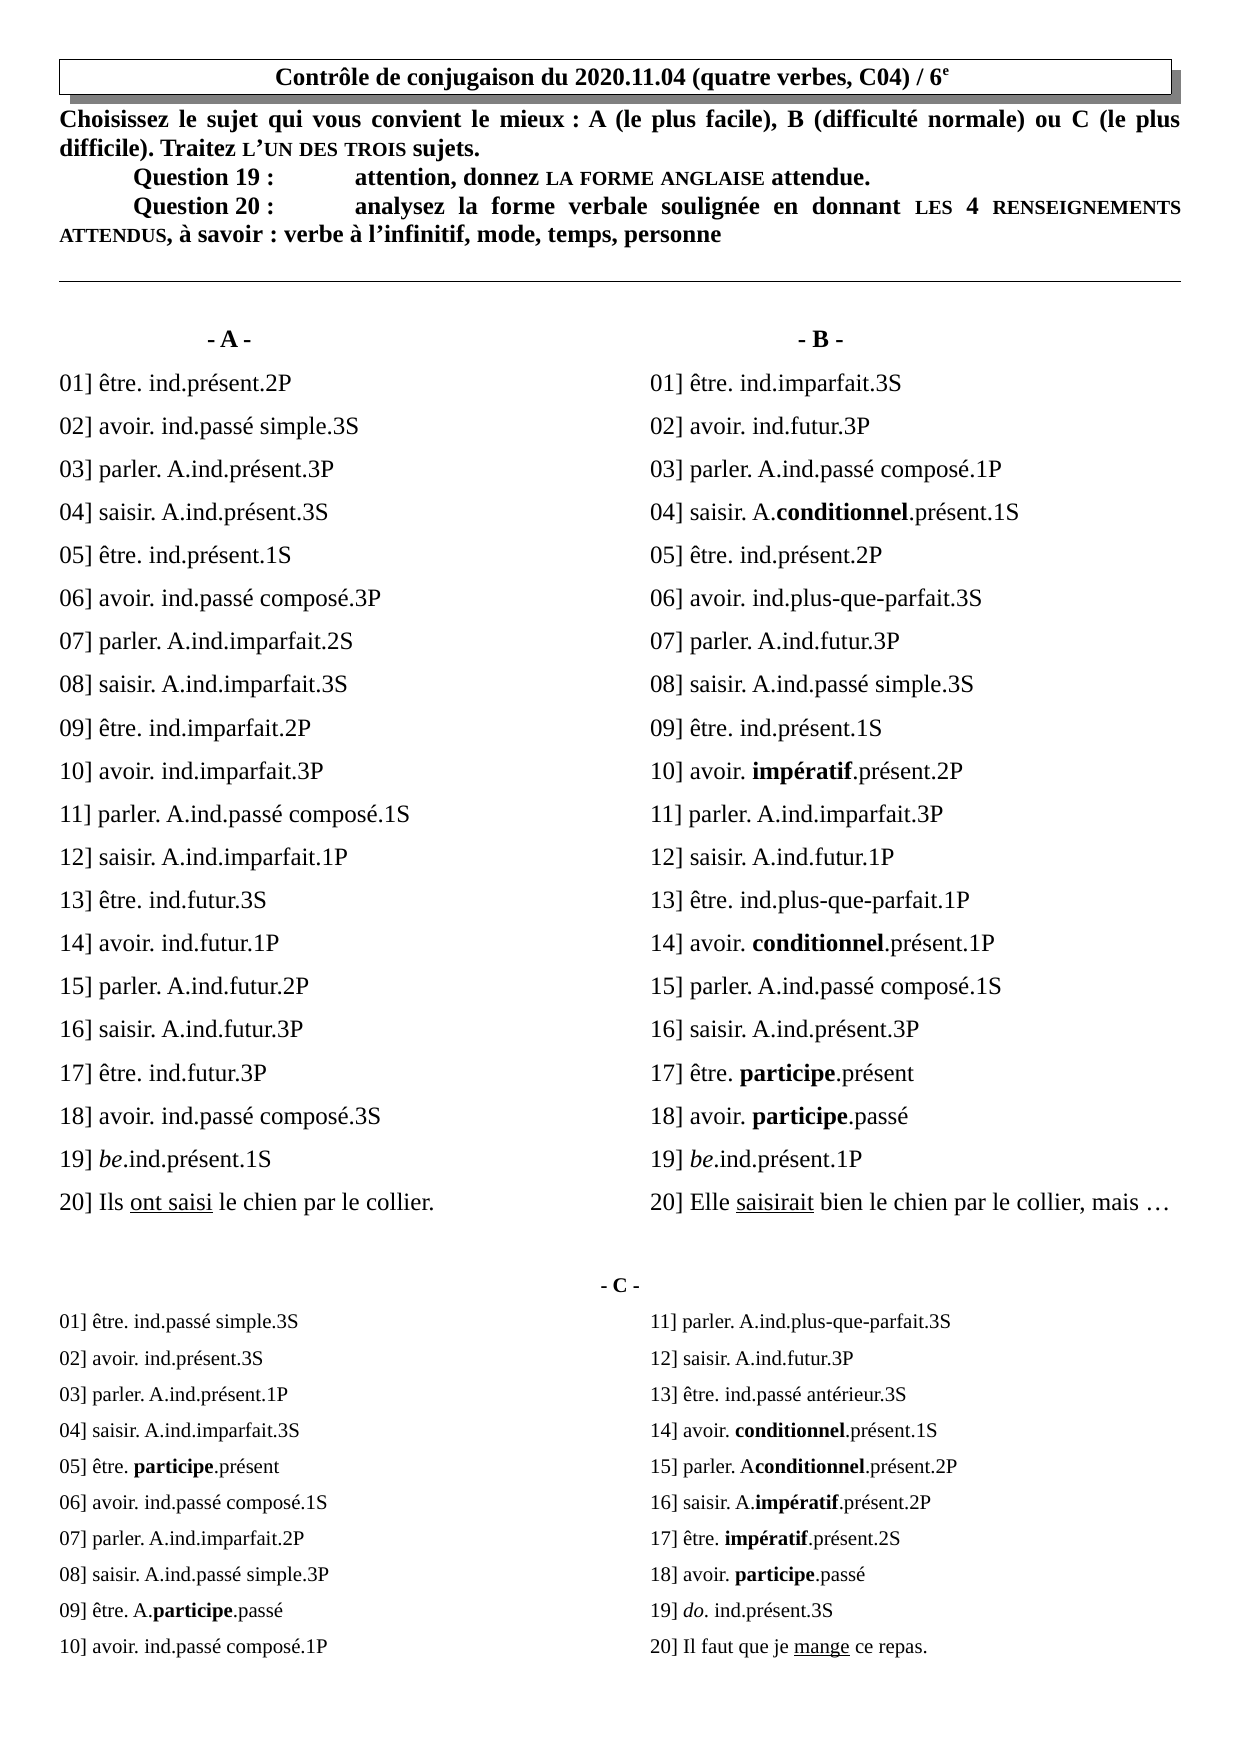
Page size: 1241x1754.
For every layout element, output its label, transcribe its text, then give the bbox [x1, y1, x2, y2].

text 16] saisir. A.ind.futur.3P 16] saisir. A.ind.présent.3P [59, 1014, 1181, 1043]
text 04] saisir. A.ind.présent.3S 04] saisir. A.conditionnel.présent.1S [59, 497, 1181, 526]
text 06] avoir. ind.passé composé.1S 16] saisir. A.impératif.présent.2P [59, 1489, 1181, 1514]
text 04] saisir. A.ind.imparfait.3S 14] avoir. conditionnel.présent.1S [59, 1417, 1181, 1442]
text 12] saisir. A.ind.imparfait.1P 12] saisir. A.ind.futur.1P [59, 842, 1181, 871]
text 03] parler. A.ind.présent.3P 03] parler. A.ind.passé composé.1P [59, 454, 1181, 483]
text 15] parler. A.ind.futur.2P 15] parler. A.ind.passé composé.1S [59, 971, 1181, 1000]
text 05] être. participe.présent 15] parler. Aconditionnel.présent.2P [59, 1453, 1181, 1478]
text 01] être. ind.présent.2P 01] être. ind.imparfait.3S [59, 368, 1181, 396]
text 01] être. ind.passé simple.3S 11] parler. A.ind.plus-que-parfait.3S [59, 1309, 1181, 1333]
text 10] avoir. ind.passé composé.1P 20] Il faut que je mange ce repas. [59, 1634, 1181, 1658]
text 14] avoir. ind.futur.1P 14] avoir. conditionnel.présent.1P [59, 928, 1181, 957]
text 13] être. ind.futur.3S 13] être. ind.plus-que-parfait.1P [59, 885, 1181, 914]
text 02] avoir. ind.présent.3S 12] saisir. A.ind.futur.3P [59, 1345, 1181, 1369]
text Contrôle de conjugaison du 2020.11.04 (quatre verbes, C04) / 6e [60, 60, 1171, 94]
text 20] Ils ont saisi le chien par le collier. 20] Elle saisirait bien le chien par le collier, mais … [59, 1187, 1181, 1216]
text 07] parler. A.ind.imparfait.2S 07] parler. A.ind.futur.3P [59, 626, 1181, 655]
text 02] avoir. ind.passé simple.3S 02] avoir. ind.futur.3P [59, 411, 1181, 439]
text 09] être. A.participe.passé 19] do. ind.présent.3S [59, 1598, 1181, 1622]
text 11] parler. A.ind.passé composé.1S 11] parler. A.ind.imparfait.3P [59, 799, 1181, 828]
text - C - [59, 1273, 1181, 1297]
text Choisissez le sujet qui vous convient le mieux : A (le plus facile), B (difficulté normale) ou C (le plus difficile). Traitez l’un des trois sujets. [59, 104, 1181, 162]
text 06] avoir. ind.passé composé.3P 06] avoir. ind.plus-que-parfait.3S [59, 583, 1181, 612]
text 18] avoir. ind.passé composé.3S 18] avoir. participe.passé [59, 1101, 1181, 1129]
text Question 20 : analysez la forme verbale soulignée en donnant les 4 renseignements attendus, à savoir : verbe à l’infinitif, mode, temps, personne [59, 191, 1181, 248]
text 07] parler. A.ind.imparfait.2P 17] être. impératif.présent.2S [59, 1526, 1181, 1550]
text 17] être. ind.futur.3P 17] être. participe.présent [59, 1058, 1181, 1086]
text 10] avoir. ind.imparfait.3P 10] avoir. impératif.présent.2P [59, 756, 1181, 784]
text 05] être. ind.présent.1S 05] être. ind.présent.2P [59, 540, 1181, 569]
text 19] be.ind.présent.1S 19] be.ind.présent.1P [59, 1144, 1181, 1173]
text Question 19 : attention, donnez la forme anglaise attendue. [59, 162, 1181, 191]
text 08] saisir. A.ind.passé simple.3P 18] avoir. participe.passé [59, 1562, 1181, 1586]
text - A - - B - [59, 324, 1181, 353]
text 09] être. ind.imparfait.2P 09] être. ind.présent.1S [59, 713, 1181, 741]
text 03] parler. A.ind.présent.1P 13] être. ind.passé antérieur.3S [59, 1381, 1181, 1406]
text 08] saisir. A.ind.imparfait.3S 08] saisir. A.ind.passé simple.3S [59, 669, 1181, 698]
